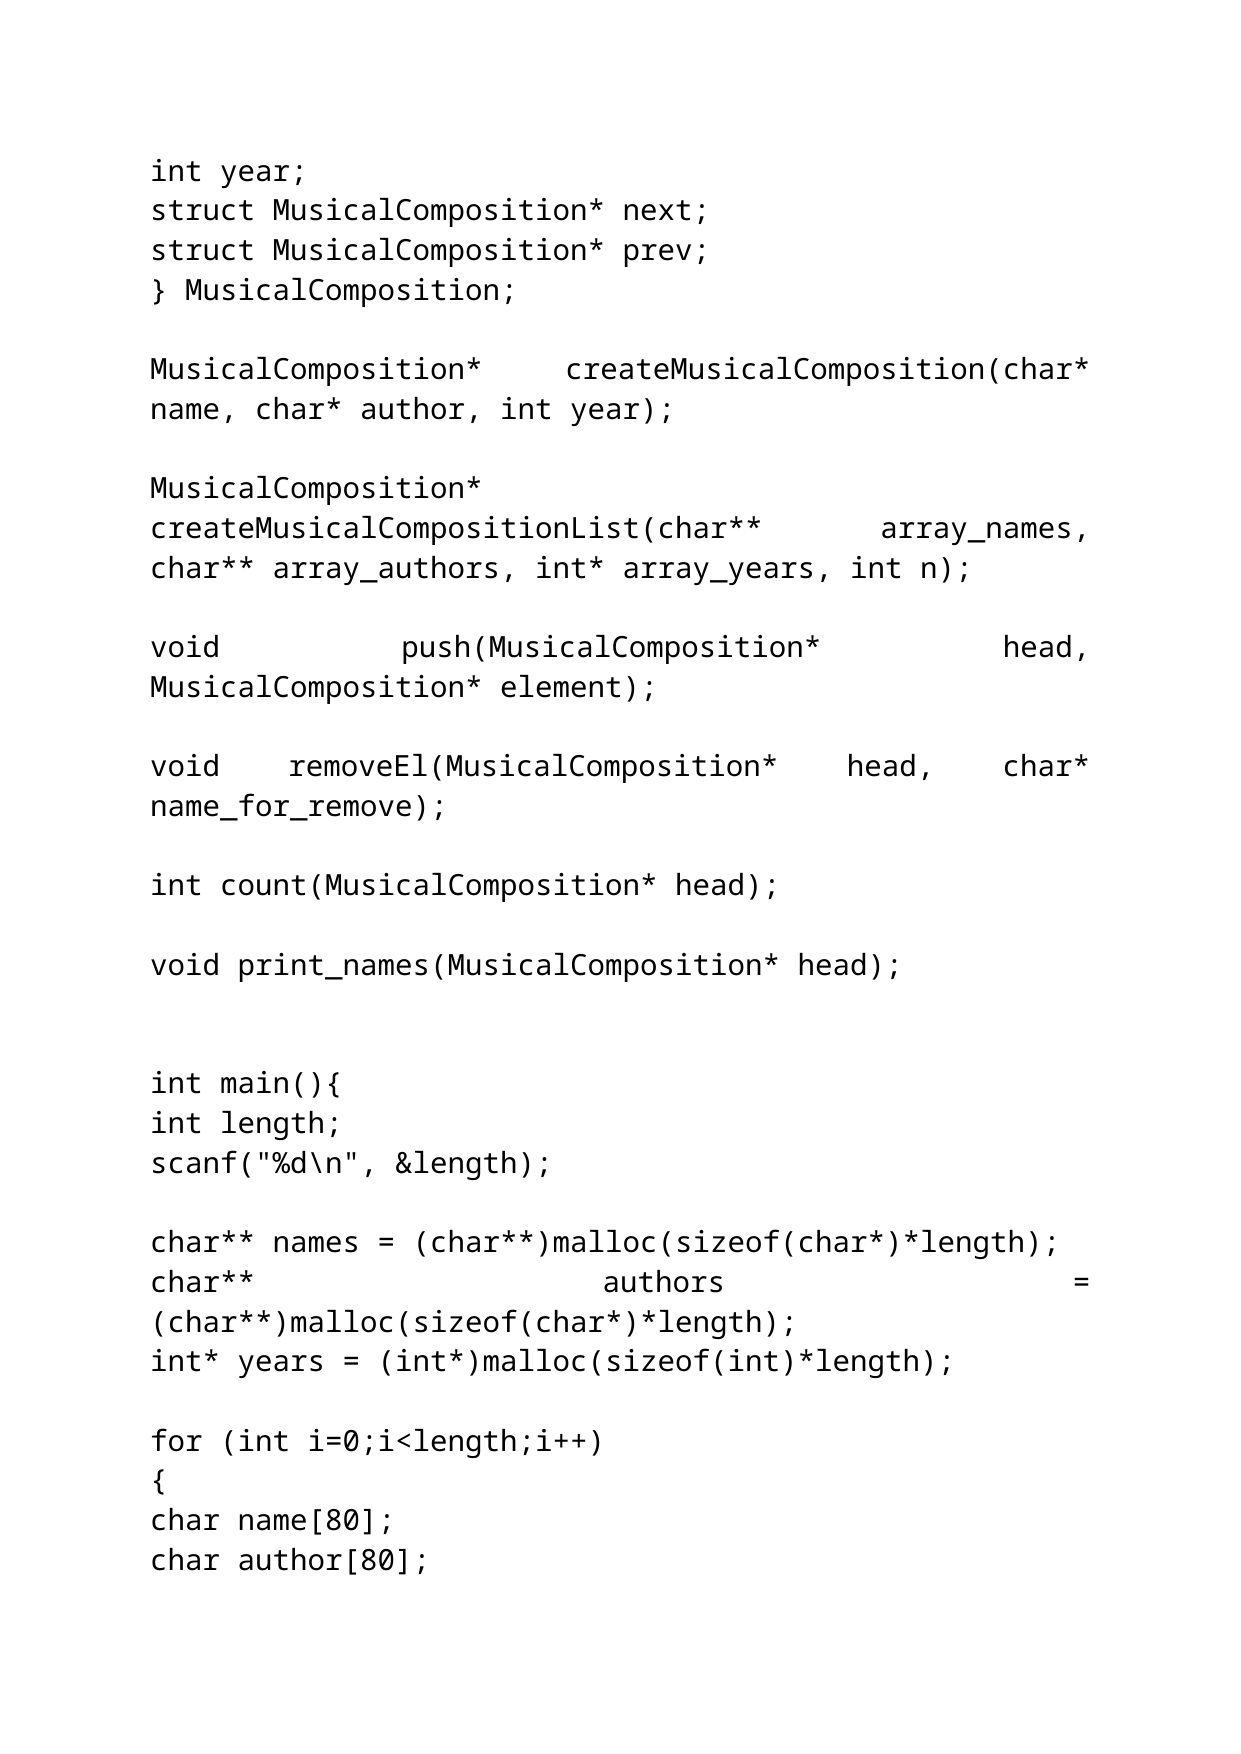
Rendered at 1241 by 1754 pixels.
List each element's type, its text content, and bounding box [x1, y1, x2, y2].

text int length; [150, 1102, 1090, 1142]
text for (int i=0;i<length;i++) [150, 1420, 1090, 1460]
text scanf("%d\n", &length); [150, 1142, 1090, 1182]
text int* years = (int*)malloc(sizeof(int)*length); [150, 1341, 1090, 1380]
text char** names = (char**)malloc(sizeof(char*)*length); [150, 1222, 1090, 1261]
text char name[80]; [150, 1499, 1090, 1539]
text MusicalComposition* createMusicalComposition(char* name, char* author, int year); [150, 348, 1090, 428]
text void push(MusicalComposition* head, MusicalComposition* element); [150, 626, 1090, 706]
text void removeEl(MusicalComposition* head, char* name_for_remove); [150, 745, 1090, 825]
text int count(MusicalComposition* head); [150, 864, 1090, 904]
text struct MusicalComposition* next; [150, 190, 1090, 229]
text MusicalComposition* createMusicalCompositionList(char** array_names, char** array_authors, int* array_years, int n); [150, 467, 1090, 587]
text void print_names(MusicalComposition* head); [150, 944, 1090, 983]
text { [150, 1460, 1090, 1499]
text } MusicalComposition; [150, 269, 1090, 309]
text char author[80]; [150, 1539, 1090, 1579]
text struct MusicalComposition* prev; [150, 229, 1090, 269]
text int main(){ [150, 1063, 1090, 1102]
text int year; [150, 150, 1090, 190]
text char** authors = (char**)malloc(sizeof(char*)*length); [150, 1261, 1090, 1341]
